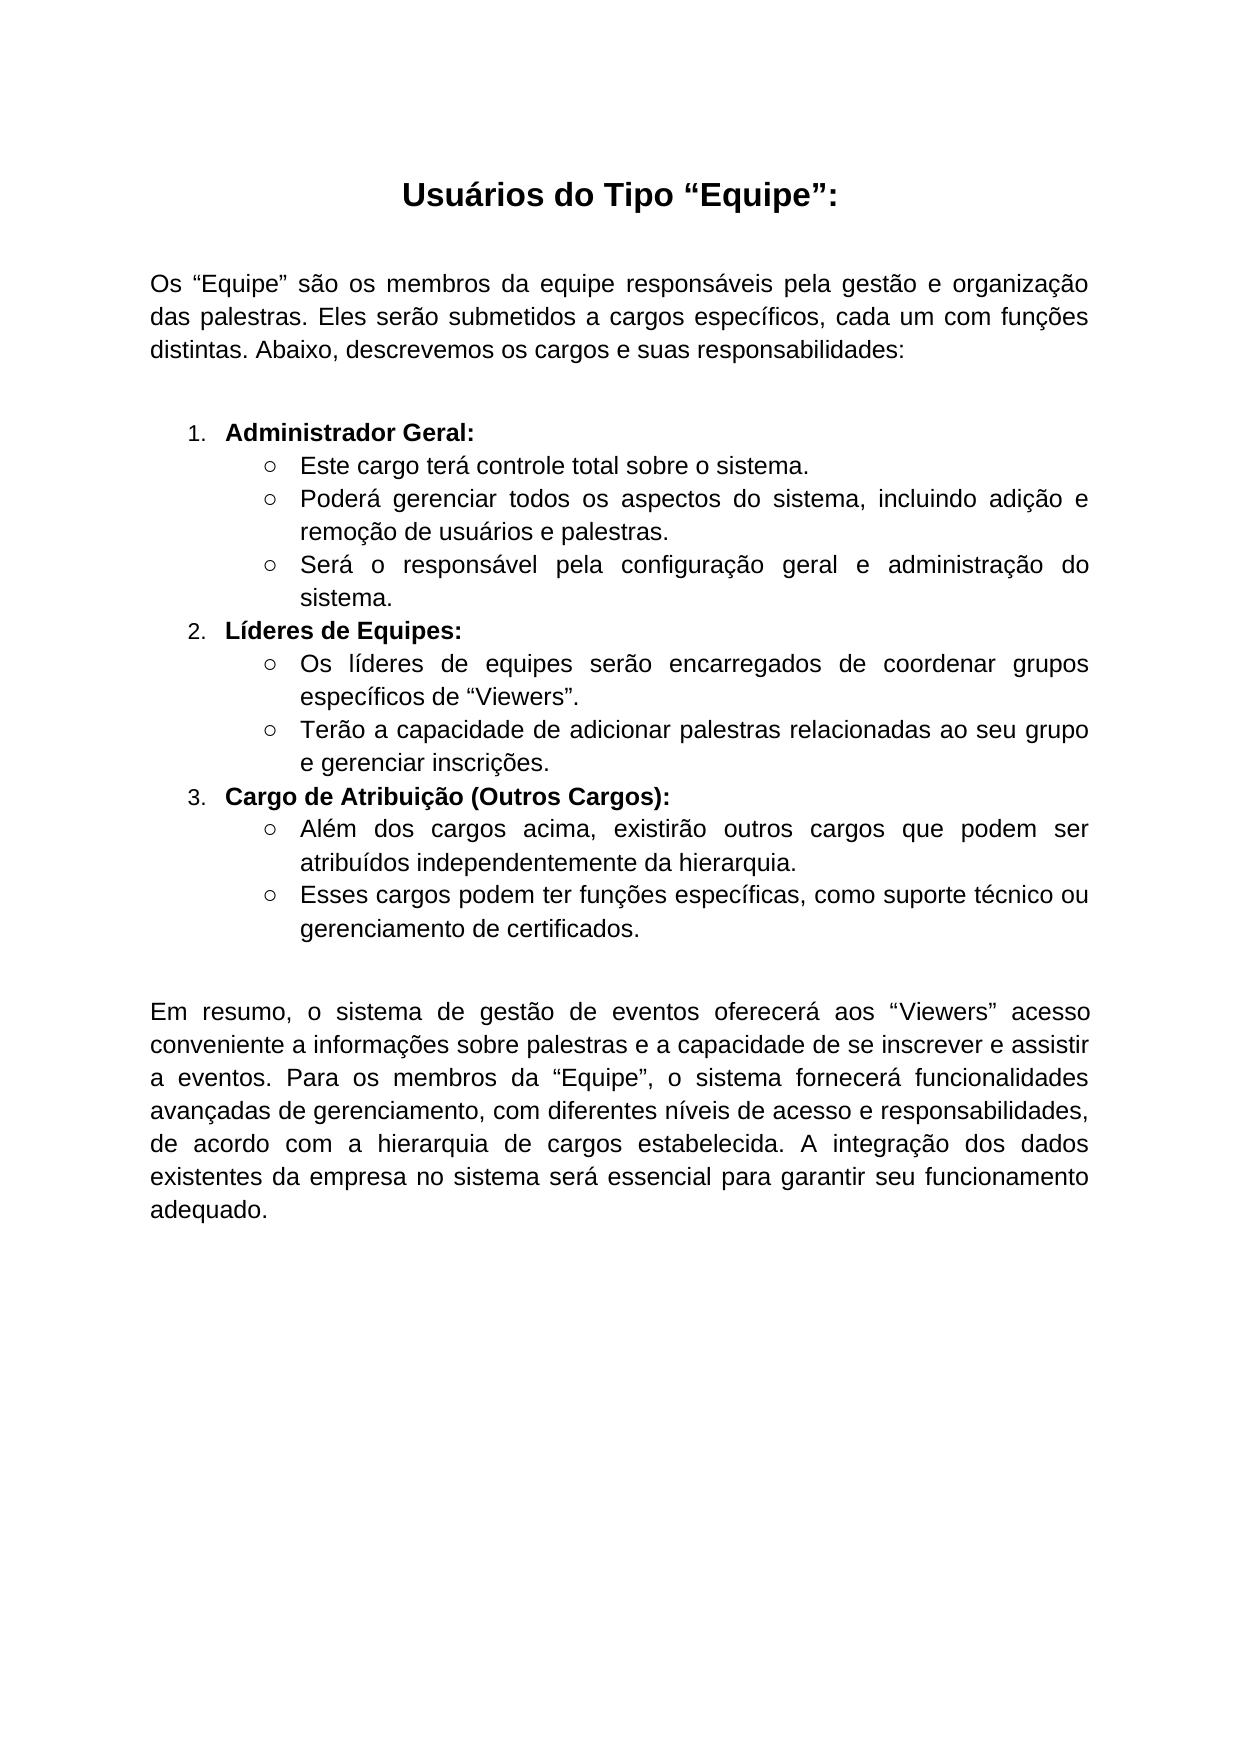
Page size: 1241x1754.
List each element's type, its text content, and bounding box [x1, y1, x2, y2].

list Além dos cargos acima, existirão outros cargos que podem ser atribuídos independentemente da hierarquia. [262, 814, 1091, 876]
list Este cargo terá controle total sobre o sistema. [262, 451, 1091, 480]
text Em resumo, o sistema de gestão de eventos oferecerá aos “Viewers” acesso conveniente a informações sobre palestras e a capacidade de se inscrever e assistir a eventos. Para os membros da “Equipe”, o sistema fornecerá funcionalidades avançadas de gerenciamento, com diferentes níveis de acesso e responsabilidades, de acordo com a hierarquia de cargos estabelecida. A integração dos dados existentes da empresa no sistema será essencial para garantir seu funcionamento adequado. [150, 997, 1091, 1223]
text Os “Equipe” são os membros da equipe responsáveis pela gestão e organização das palestras. Eles serão submetidos a cargos específicos, cada um com funções distintas. Abaixo, descrevemos os cargos e suas responsabilidades: [150, 269, 1091, 364]
list Terão a capacidade de adicionar palestras relacionadas ao seu grupo e gerenciar inscrições. [262, 715, 1091, 777]
text Usuários do Tipo “Equipe”: [150, 175, 1091, 213]
list Cargo de Atribuição (Outros Cargos): [187, 781, 1091, 810]
list Líderes de Equipes: [187, 616, 1091, 645]
list Poderá gerenciar todos os aspectos do sistema, incluindo adição e remoção de usuários e palestras. [262, 484, 1091, 546]
list Administrador Geral: [187, 418, 1091, 447]
list Será o responsável pela configuração geral e administração do sistema. [262, 550, 1091, 612]
list Esses cargos podem ter funções específicas, como suporte técnico ou gerenciamento de certificados. [262, 881, 1091, 942]
list Os líderes de equipes serão encarregados de coordenar grupos específicos de “Viewers”. [262, 649, 1091, 711]
